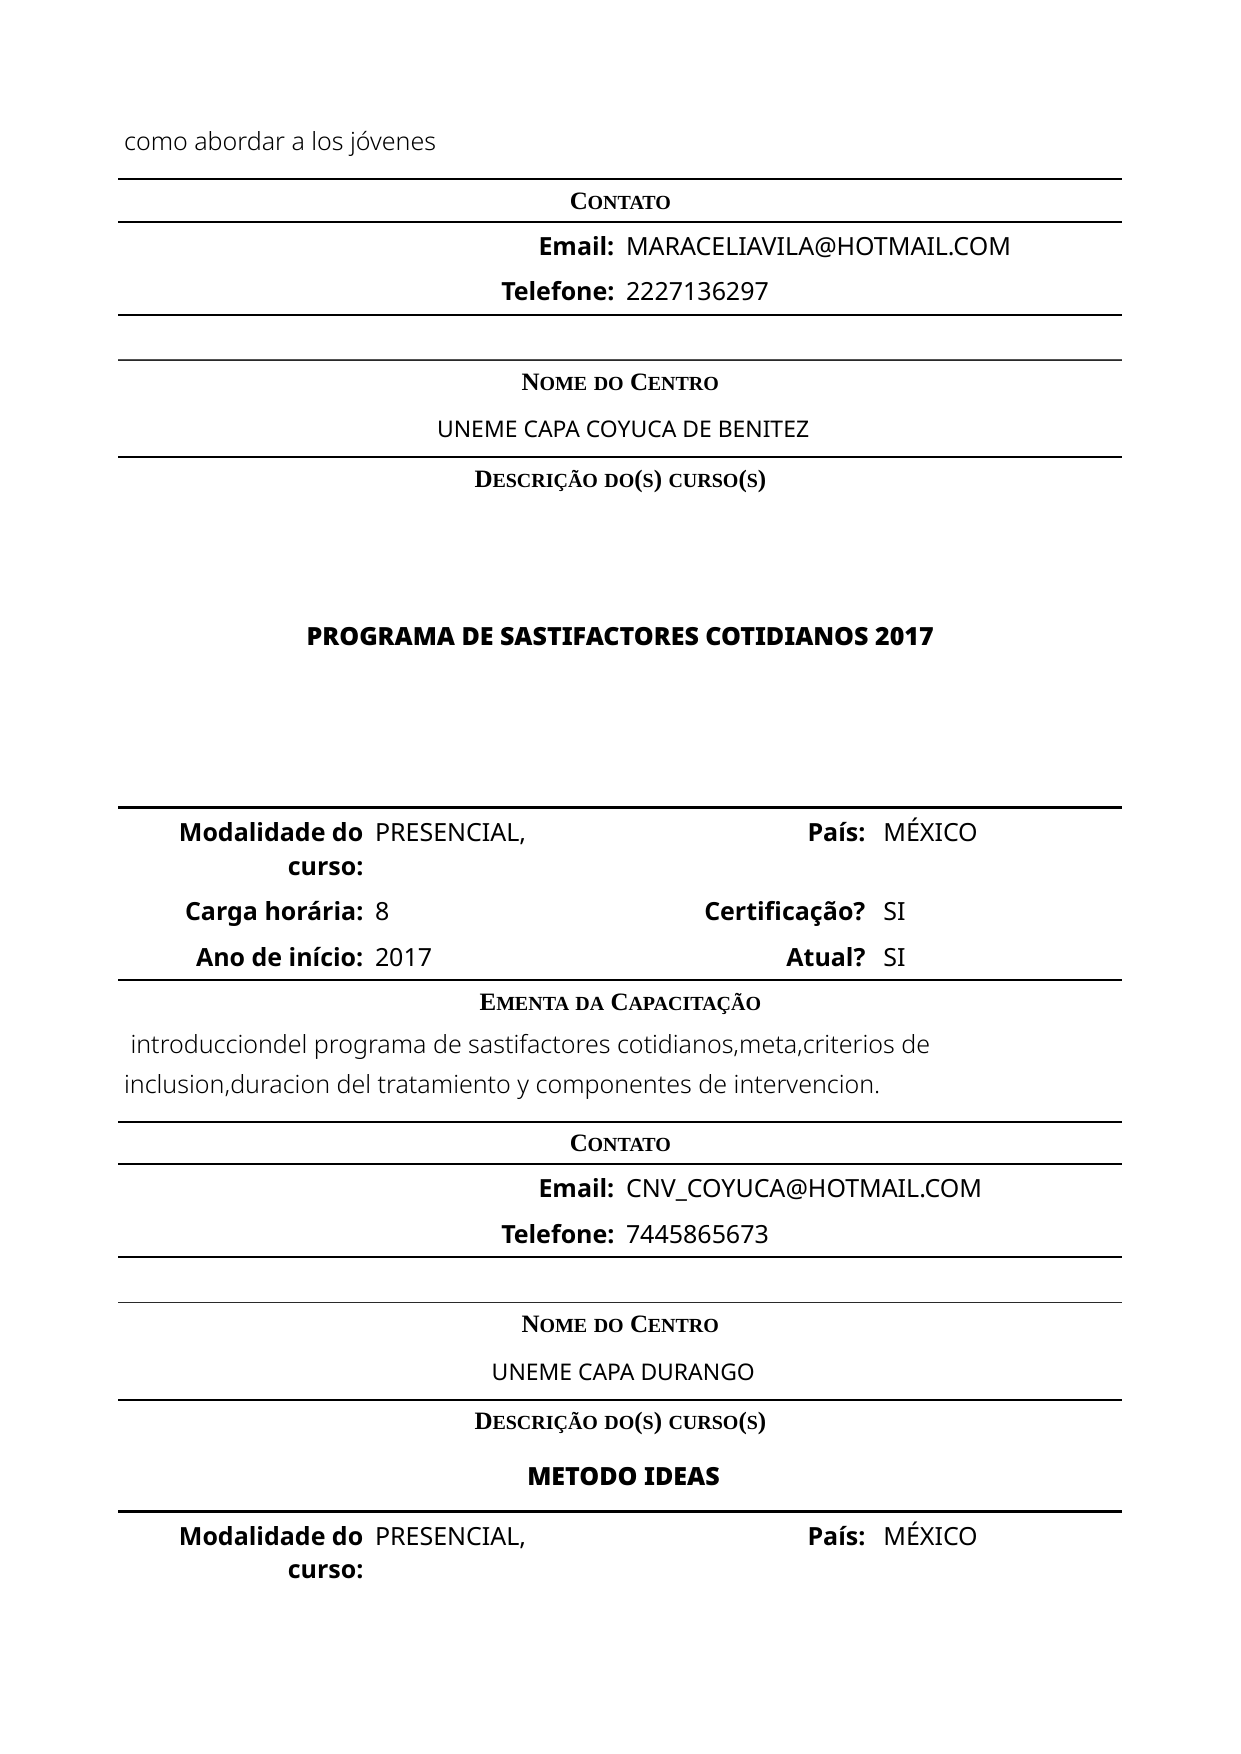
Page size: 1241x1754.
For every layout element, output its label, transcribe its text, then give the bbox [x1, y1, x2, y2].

table_cell METODO IDEAS [118, 1441, 1122, 1510]
table_cell UNEME CAPA COYUCA DE BENITEZ [118, 401, 1122, 456]
table_cell Modalidade do curso: [118, 809, 369, 888]
table_cell Modalidade do curso: [118, 1513, 369, 1592]
table_cell MÉXICO [871, 809, 1122, 888]
table_cell 8 [369, 888, 620, 933]
table_header Nome do Centro [118, 1304, 1122, 1344]
table_cell Descrição do(s) curso(s) [118, 1401, 1122, 1441]
table_cell Telefone: [118, 268, 620, 314]
table_cell PROGRAMA DE SASTIFACTORES COTIDIANOS 2017 [118, 499, 1122, 806]
table_cell COMO ABORDAR A LOS JÓVENES [118, 118, 1122, 178]
table_cell MÉXICO [871, 1513, 1122, 1592]
table_cell Certificação? [620, 888, 871, 933]
table_cell SI [871, 934, 1122, 979]
table_cell País: [620, 809, 871, 888]
table_cell MARACELIAVILA@HOTMAIL.COM [620, 223, 1122, 268]
table_cell Ano de início: [118, 934, 369, 979]
table_cell PRESENCIAL, [369, 809, 620, 888]
table_cell 2227136297 [620, 268, 1122, 314]
table_cell INTRODUCCIONDEL PROGRAMA DE SASTIFACTORES COTIDIANOS,META,CRITERIOS DE INCLUSION,DURACION DEL TRATAMIENTO Y COMPONENTES DE INTERVENCION. [118, 1021, 1122, 1121]
table_cell 7445865673 [620, 1211, 1122, 1256]
table_cell Descrição do(s) curso(s) [118, 458, 1122, 498]
table_cell SI [871, 888, 1122, 933]
table_cell Email: [118, 1165, 620, 1211]
table_cell Email: [118, 223, 620, 268]
table_cell UNEME CAPA DURANGO [118, 1344, 1122, 1398]
table_cell PRESENCIAL, [369, 1513, 620, 1592]
table_cell País: [620, 1513, 871, 1592]
table_cell Carga horária: [118, 888, 369, 933]
table_cell Ementa da Capacitação [118, 981, 1122, 1021]
table_cell Contato [118, 180, 1122, 221]
table_cell Atual? [620, 934, 871, 979]
table_header Nome do Centro [118, 362, 1122, 401]
table_cell Telefone: [118, 1211, 620, 1256]
table_cell CNV_COYUCA@HOTMAIL.COM [620, 1165, 1122, 1211]
table_cell Contato [118, 1123, 1122, 1163]
table_cell 2017 [369, 934, 620, 979]
